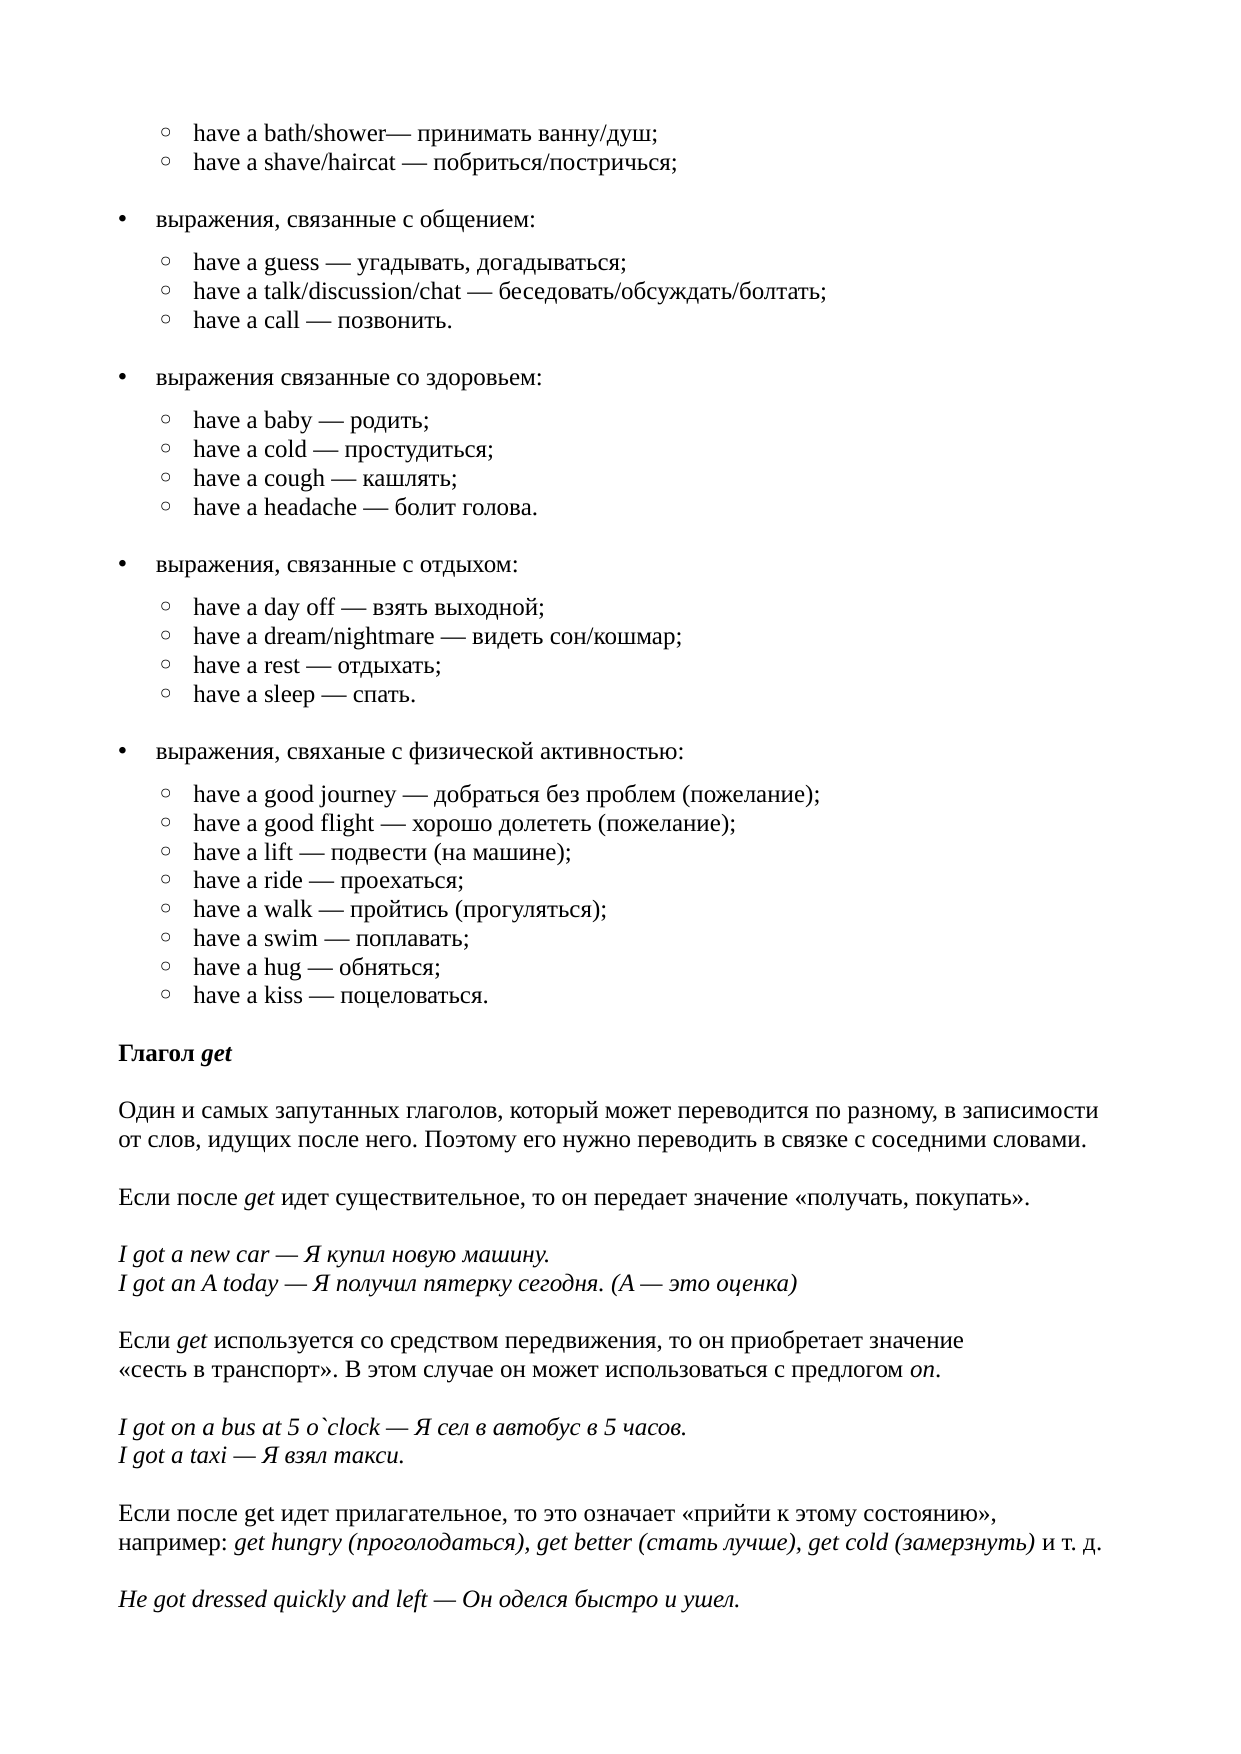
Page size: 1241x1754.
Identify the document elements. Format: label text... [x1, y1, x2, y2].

list have a lift — подвести (на машине); [156, 837, 1122, 866]
text I got a taxi — Я взял такси. [118, 1441, 1122, 1469]
list have a dream/nightmare — видеть сон/кошмар; [156, 621, 1122, 650]
list have a good flight — хорошо долететь (пожелание); [156, 808, 1122, 837]
list have a baby — родить; [156, 406, 1122, 434]
list have a ride — проехаться; [156, 866, 1122, 894]
list have a shave/haircat — побриться/постричься; [156, 147, 1122, 176]
list выражения, связанные с отдыхом: [118, 549, 1122, 578]
list have a headache — болит голова. [156, 492, 1122, 521]
text Если после get идет прилагательное, то это означает «прийти к этому состоянию», [118, 1498, 1122, 1527]
list have a swim — поплавать; [156, 923, 1122, 952]
text «сесть в транспорт». В этом случае он может использоваться с предлогом on. [118, 1354, 1122, 1383]
list have a bath/shower— принимать ванну/душ; [156, 118, 1122, 147]
list выражения, связанные с общением: [118, 204, 1122, 233]
list have a good journey — добраться без проблем (пожелание); [156, 779, 1122, 808]
text Глагол get [118, 1038, 1122, 1067]
list have a sleep — спать. [156, 679, 1122, 707]
list have a cough — кашлять; [156, 463, 1122, 492]
list have a guess — угадывать, догадываться; [156, 247, 1122, 276]
text Один и самых запутанных глаголов, который может переводится по разному, в записимости [118, 1096, 1122, 1124]
text I got a new car — Я купил новую машину. [118, 1239, 1122, 1268]
list have a walk — пройтись (прогуляться); [156, 894, 1122, 923]
text Если после get идет существительное, то он передает значение «получать, покупать». [118, 1182, 1122, 1211]
list выражения, свяханые с физической активностью: [118, 736, 1122, 765]
text Если get используется со средством передвижения, то он приобретает значение [118, 1326, 1122, 1354]
text He got dressed quickly and left — Он оделся быстро и ушел. [118, 1584, 1122, 1613]
list have a call — позвонить. [156, 305, 1122, 334]
list have a talk/discussion/chat — беседовать/обсуждать/болтать; [156, 276, 1122, 305]
list have a day off — взять выходной; [156, 592, 1122, 621]
list have a rest — отдыхать; [156, 650, 1122, 679]
list выражения связанные со здоровьем: [118, 362, 1122, 391]
text от слов, идущих после него. Поэтому его нужно переводить в связке с соседними словами. [118, 1124, 1122, 1153]
list have a kiss — поцеловаться. [156, 981, 1122, 1009]
text например: get hungry (проголодаться), get better (стать лучше), get cold (замерзнуть) и т. д. [118, 1527, 1122, 1556]
list have a hug — обняться; [156, 952, 1122, 981]
text I got on a bus at 5 o`clock — Я сел в автобус в 5 часов. [118, 1412, 1122, 1441]
text I got an A today — Я получил пятерку сегодня. (A — это оценка) [118, 1268, 1122, 1297]
list have a cold — простудиться; [156, 434, 1122, 463]
